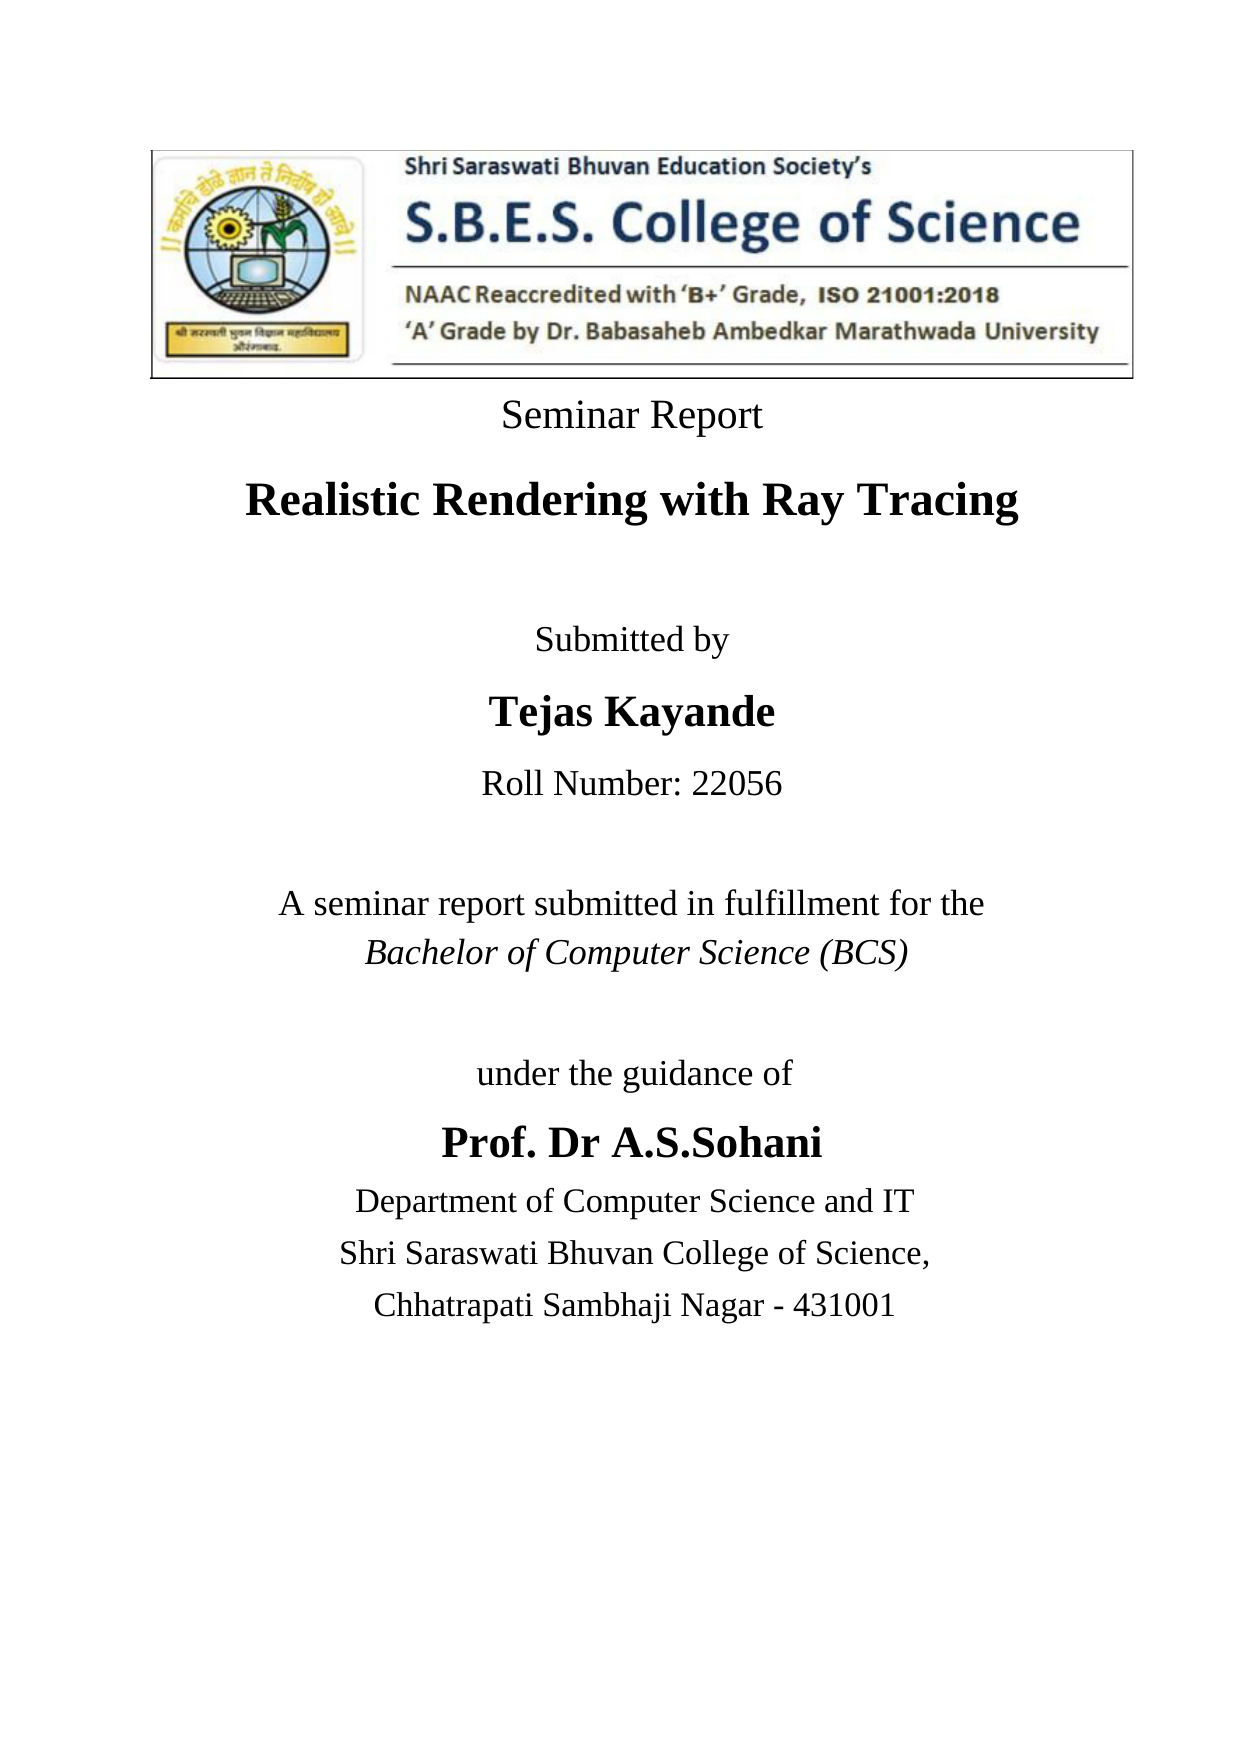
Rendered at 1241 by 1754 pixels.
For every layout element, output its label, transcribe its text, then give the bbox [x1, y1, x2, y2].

text Prof. Dr A.S.Sohani [89, 1125, 1175, 1166]
text Tejas Kayande [89, 684, 1175, 736]
text Bachelor of Computer Science (BCS) [89, 930, 1175, 972]
text Shri Saraswati Bhuvan College of Science, [89, 1243, 1181, 1270]
text Roll Number: 22056 [89, 761, 1175, 803]
text under the guidance of [89, 1051, 1181, 1093]
text Chhatrapati Sambhaji Nagar - 431001 [89, 1295, 1181, 1322]
text Submitted by [89, 618, 1175, 659]
text Department of Computer Science and IT [89, 1191, 1181, 1218]
text A seminar report submitted in fulfillment for the [89, 882, 1175, 924]
text Realistic Rendering with Ray Tracing [89, 470, 1175, 525]
picture [150, 150, 1134, 379]
text Seminar Report [89, 390, 1175, 438]
